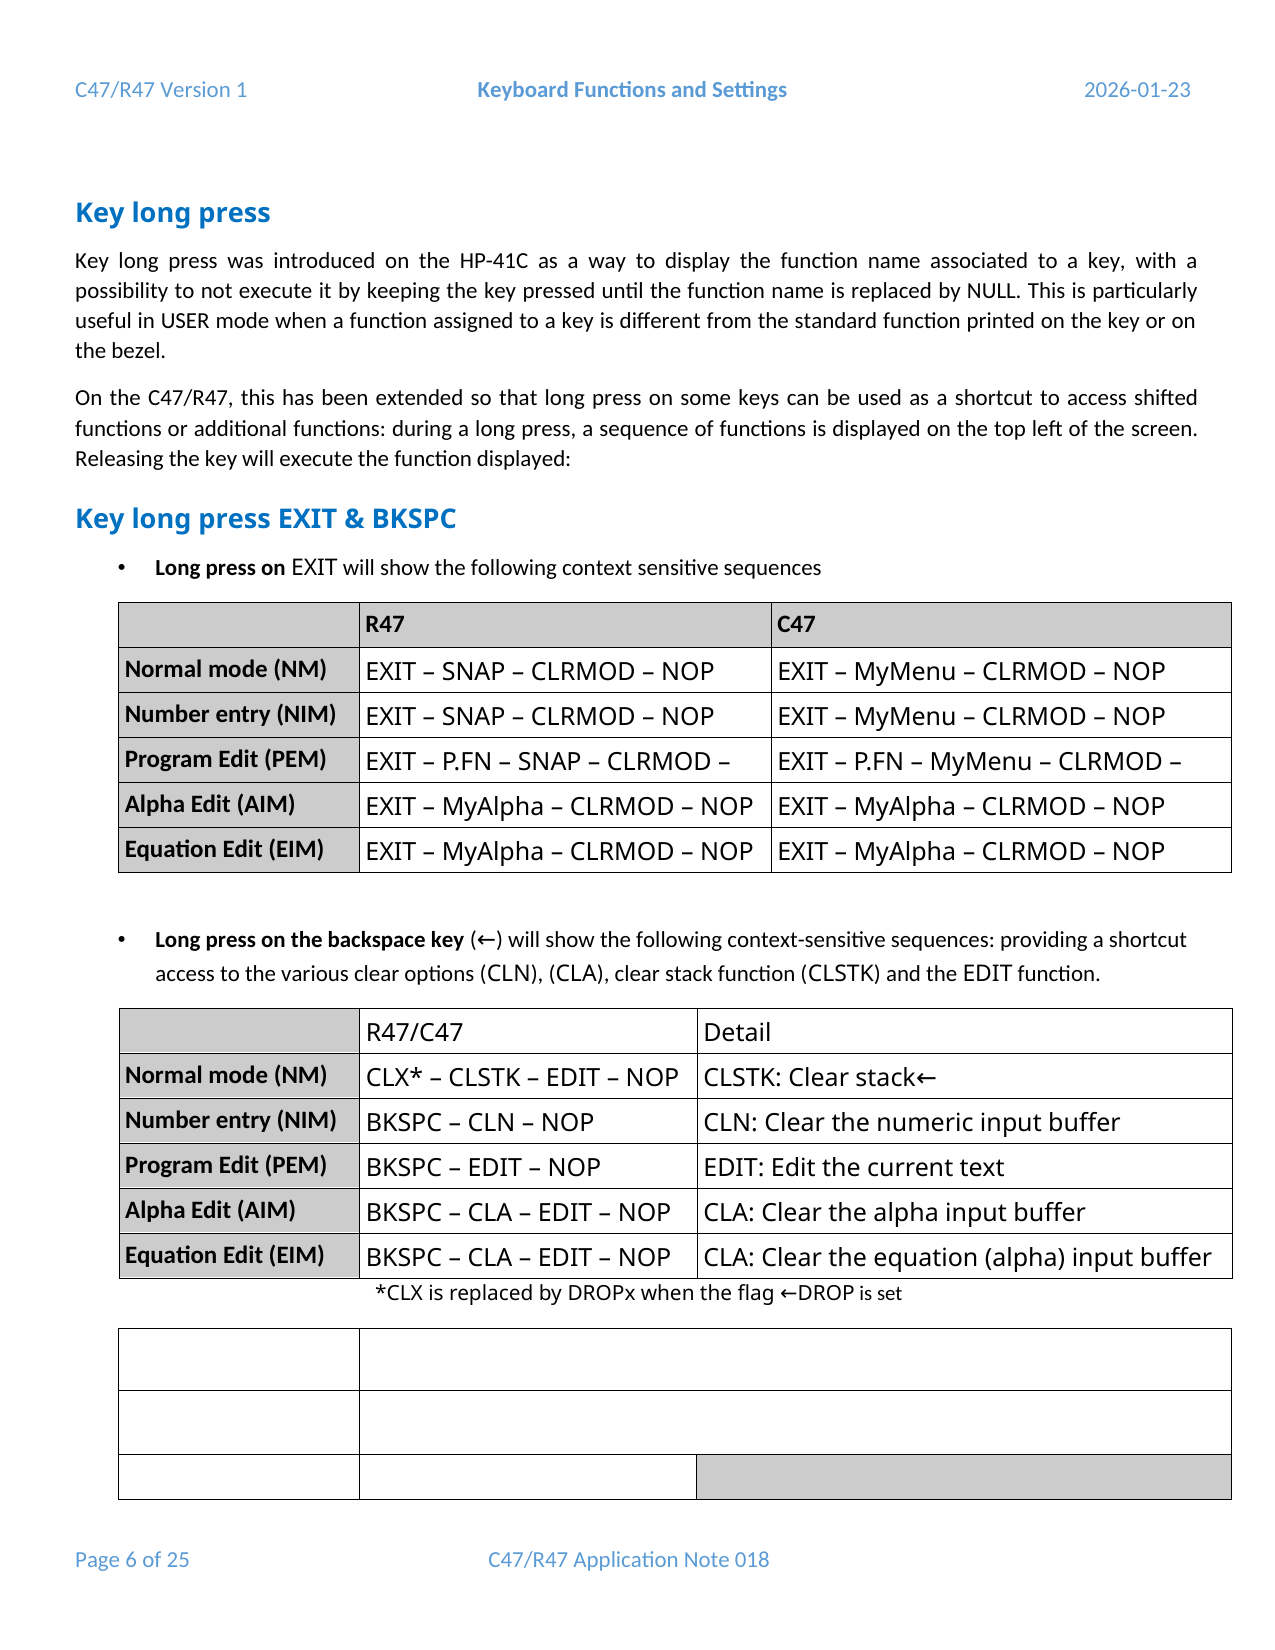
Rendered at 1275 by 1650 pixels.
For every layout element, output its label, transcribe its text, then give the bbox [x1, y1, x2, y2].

table_cell EXIT – P.FN – MyMenu – CLRMOD – NOP [772, 738, 1231, 782]
table_cell CLA: Clear the alpha input buffer [698, 1189, 1232, 1232]
table_cell CLX* – CLSTK – EDIT – NOP [360, 1054, 697, 1097]
table_cell ‍Number entry (NIM) entry (NIM) [120, 1099, 359, 1142]
table_cell EXIT – MyAlpha – CLRMOD – NOP [772, 828, 1231, 872]
table_cell BKSPC – CLA – EDIT – NOP [360, 1234, 697, 1277]
table_cell ‍Number entry (NIM) [119, 693, 359, 737]
table_cell Program Edit (PEM) [119, 738, 359, 782]
table_header [120, 1009, 359, 1052]
text Key long press was introduced on the HP-41C as a way to display the function name associated to a key, with a possibility to not execute it by keeping the key pressed until the function name is replaced by NULL. This is particularly useful in USER mode when a function assigned to a key is different from the standard function printed on the key or on the bezel. [75, 246, 1200, 364]
table_cell EDIT: Edit the current text [698, 1144, 1232, 1187]
table_cell EXIT – MyMenu – CLRMOD – NOP [772, 648, 1231, 692]
list Long press on the backspace key (←) will show the following context-sensitive sequences: providing a shortcut access to the various clear options (CLN), (CLA), clear stack function (CLSTK) and the EDIT function. [118, 923, 1200, 988]
table_header [119, 603, 359, 647]
table_cell EXIT – SNAP – CLRMOD – NOP [360, 693, 771, 737]
table_cell ‍Equation Edit (EIM) [120, 1234, 359, 1277]
table_header Detail [698, 1009, 1232, 1052]
table_header [119, 1329, 359, 1390]
table_cell BKSPC – EDIT – NOP [360, 1144, 697, 1187]
table_cell EXIT – MyMenu – CLRMOD – NOP [772, 693, 1231, 737]
table_cell [119, 1455, 359, 1499]
table_header [360, 1329, 1231, 1390]
table_cell Program Edit (PEM) [120, 1144, 359, 1187]
table_cell [697, 1455, 1231, 1499]
table_cell Alpha Edit (AIM)‍ [120, 1189, 359, 1232]
table_header C47 [772, 603, 1231, 647]
table_cell EXIT – SNAP – CLRMOD – NOP [360, 648, 771, 692]
table_cell CLN: Clear the numeric input buffer [698, 1099, 1232, 1142]
subtitle Key long press [75, 194, 1200, 231]
table_cell Normal mode (NM) [119, 648, 359, 692]
table_cell EXIT – P.FN – SNAP – CLRMOD – NOP [360, 738, 771, 782]
table_cell BKSPC – CLN – NOP [360, 1099, 697, 1142]
table_cell ‍Equation Edit (EIM) [119, 828, 359, 872]
table_cell CLA: Clear the equation (alpha) input buffer [698, 1234, 1232, 1277]
list Long press on EXIT will show the following context sensitive sequences [118, 551, 1200, 583]
subtitle Key long press EXIT & BKSPC [75, 499, 1200, 536]
table_header R47 [360, 603, 771, 647]
table_cell [360, 1455, 696, 1499]
table_cell EXIT – MyAlpha – CLRMOD – NOP [360, 828, 771, 872]
text On the C47/R47, this has been extended so that long press on some keys can be used as a shortcut to access shifted functions or additional functions: during a long press, a sequence of functions is displayed on the top left of the screen. Releasing the key will execute the function displayed: [75, 383, 1200, 472]
table_cell Alpha Edit (AIM)‍ [119, 783, 359, 827]
table_cell [119, 1391, 359, 1454]
table_cell EXIT – MyAlpha – CLRMOD – NOP [772, 783, 1231, 827]
table_header R47/C47 [360, 1009, 697, 1052]
table_cell [360, 1391, 1231, 1454]
table_cell BKSPC – CLA – EDIT – NOP [360, 1189, 697, 1232]
table_cell EXIT – MyAlpha – CLRMOD – NOP [360, 783, 771, 827]
table_cell Normal mode (NM) [120, 1054, 359, 1097]
table_cell CLSTK: Clear stack← [698, 1054, 1232, 1097]
